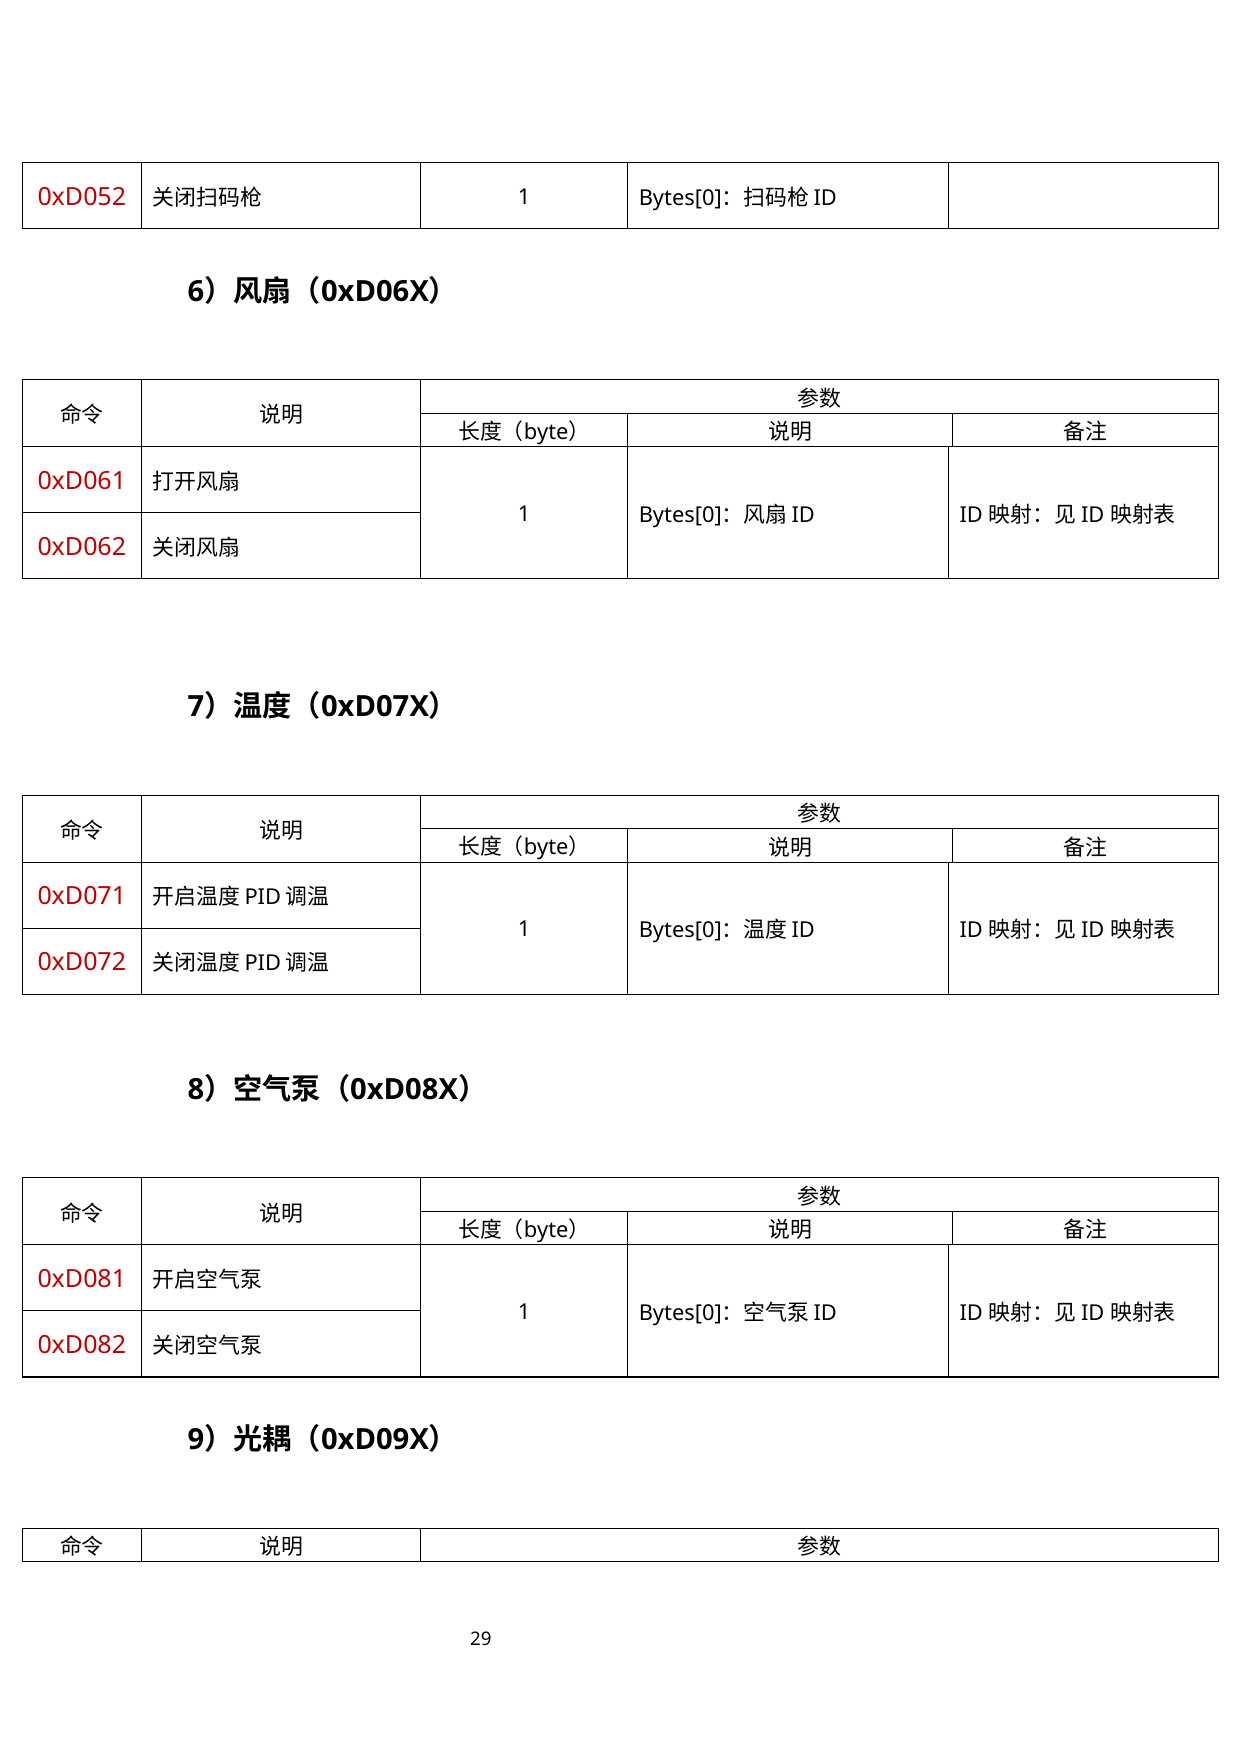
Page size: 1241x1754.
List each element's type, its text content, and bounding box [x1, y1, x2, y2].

table_cell 长度（byte） [421, 829, 627, 862]
table_cell 关闭扫码枪 [142, 163, 420, 228]
table_cell 0xD082 [23, 1311, 141, 1376]
table_header 命令 [23, 796, 141, 862]
table_cell Bytes[0]：风扇ID [628, 447, 948, 578]
subtitle 7）温度（0xD07X） [187, 671, 1053, 736]
table_cell Bytes[0]：扫码枪ID [628, 163, 948, 228]
table_cell 关闭风扇 [142, 513, 420, 578]
table_cell 1 [421, 447, 627, 578]
table_header 说明 [142, 1178, 420, 1244]
table_cell 0xD081 [23, 1245, 141, 1310]
table_header 命令 [23, 1178, 141, 1244]
table_cell 打开风扇 [142, 447, 420, 512]
table_cell 关闭空气泵 [142, 1311, 420, 1376]
table_cell 0xD061 [23, 447, 141, 512]
table_cell 0xD072 [23, 929, 141, 994]
table_cell 开启温度PID调温 [142, 863, 420, 928]
table_cell 1 [421, 1245, 627, 1376]
table_cell 长度（byte） [421, 1212, 627, 1244]
table_cell ID 映射：见 ID 映射表 [949, 1245, 1218, 1376]
table_cell 开启空气泵 [142, 1245, 420, 1310]
table_cell 0xD062 [23, 513, 141, 578]
table_cell 1 [421, 863, 627, 994]
table_cell [949, 163, 1218, 228]
table_header 说明 [142, 1529, 420, 1561]
table_cell ID 映射：见 ID 映射表 [949, 447, 1218, 578]
table_header 参数 [421, 1178, 1218, 1211]
table_cell 关闭温度PID调温 [142, 929, 420, 994]
table_cell Bytes[0]：温度ID [628, 863, 948, 994]
table_cell 0xD052 [23, 163, 141, 228]
subtitle 8）空气泵（0xD08X） [187, 1054, 1053, 1119]
table_cell 备注 [953, 829, 1218, 862]
table_cell 长度（byte） [421, 414, 627, 446]
table_cell 0xD071 [23, 863, 141, 928]
table_cell Bytes[0]：空气泵ID [628, 1245, 948, 1376]
table_cell 说明 [628, 829, 952, 862]
table_cell 备注 [953, 414, 1218, 446]
subtitle 9）光耦（0xD09X） [187, 1404, 1053, 1469]
table_header 说明 [142, 380, 420, 446]
table_header 命令 [23, 380, 141, 446]
table_cell 1 [421, 163, 627, 228]
table_cell 备注 [953, 1212, 1218, 1244]
table_cell 说明 [628, 414, 952, 446]
table_header 命令 [23, 1529, 141, 1561]
table_header 参数 [421, 796, 1218, 828]
table_cell 说明 [628, 1212, 952, 1244]
table_header 说明 [142, 796, 420, 862]
subtitle 6）风扇（0xD06X） [187, 256, 1053, 321]
table_header 参数 [421, 380, 1218, 413]
table_header 参数 [421, 1529, 1218, 1561]
table_cell ID 映射：见 ID 映射表 [949, 863, 1218, 994]
